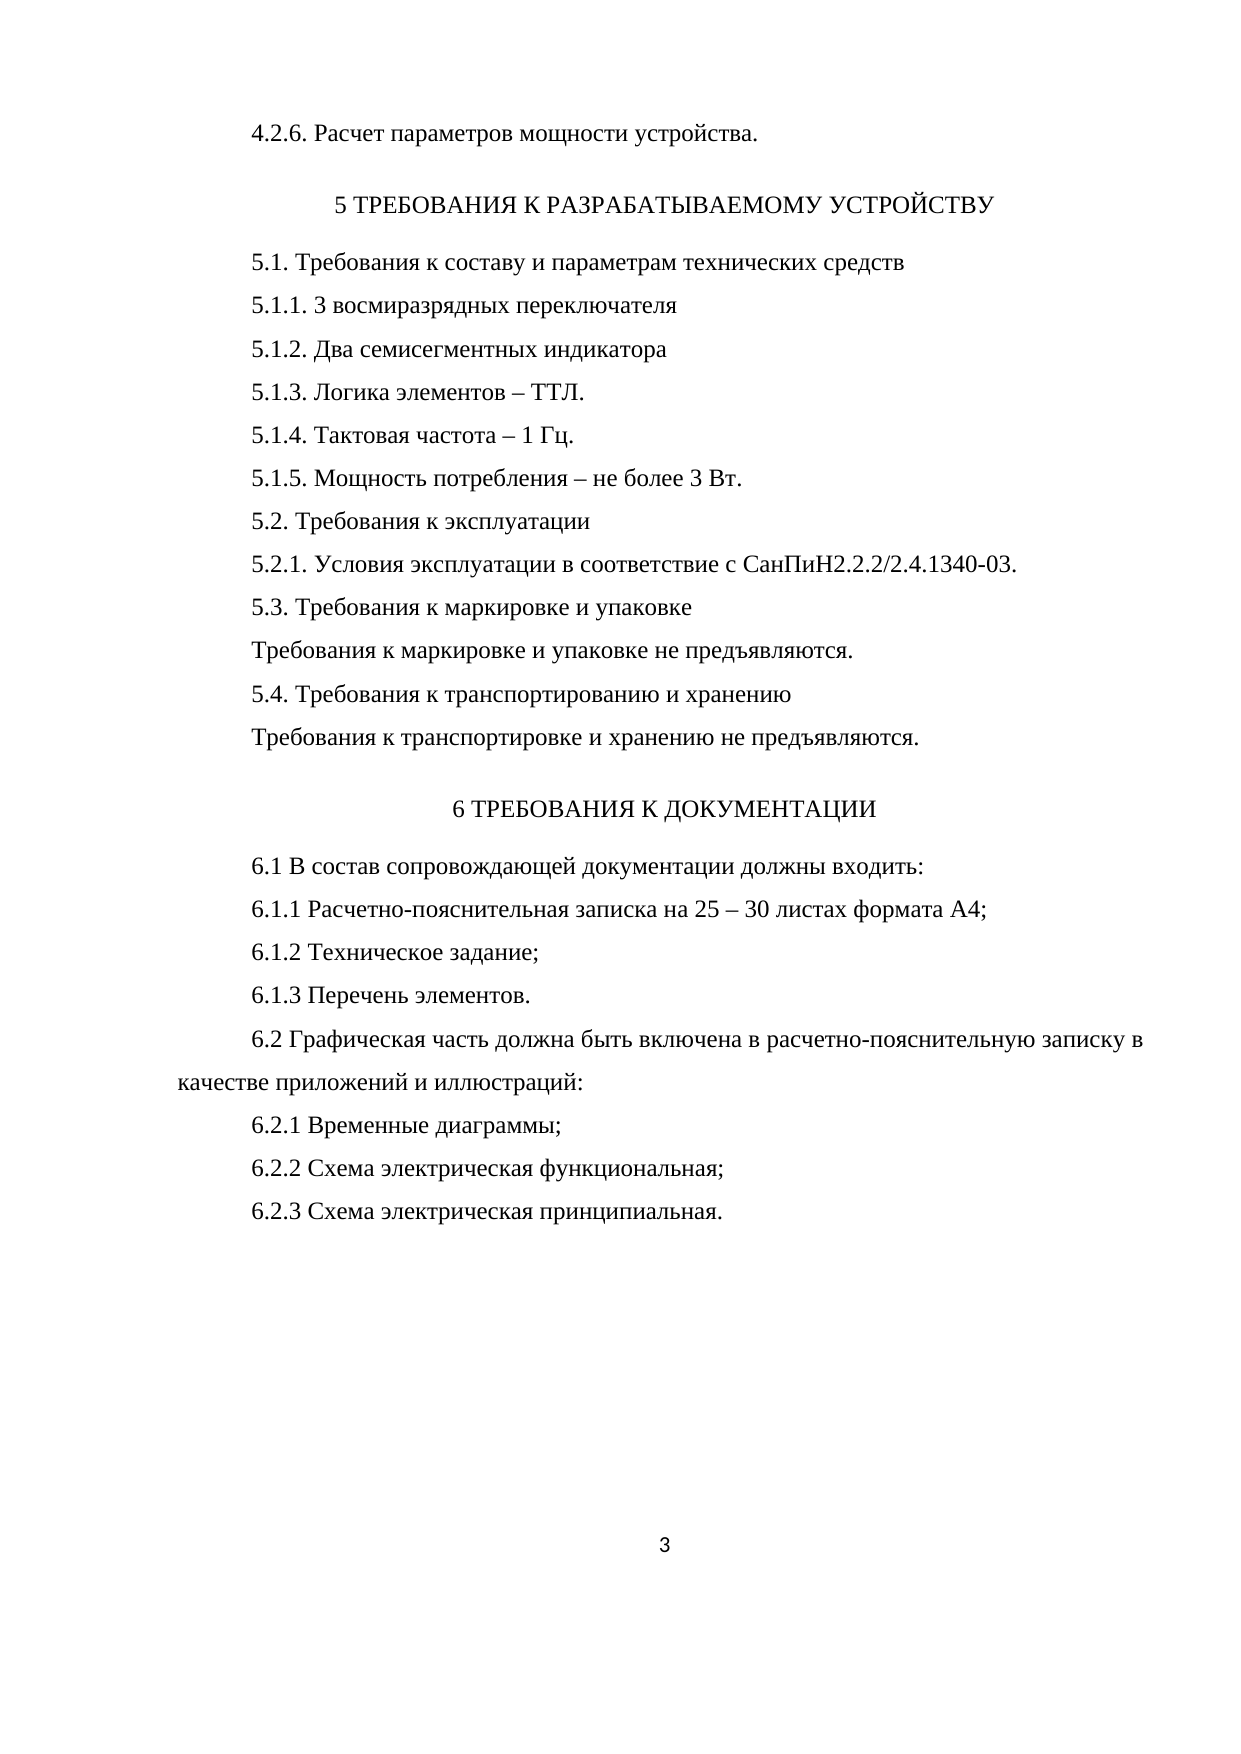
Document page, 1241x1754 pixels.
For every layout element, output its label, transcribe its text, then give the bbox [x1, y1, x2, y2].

text 5.3. Требования к маркировке и упаковке [177, 592, 1152, 621]
text 5 ТРЕБОВАНИЯ К РАЗРАБАТЫВАЕМОМУ УСТРОЙСТВУ [177, 190, 1152, 219]
text 5.1.4. Тактовая частота – 1 Гц. [177, 420, 1152, 449]
text 6.1 В состав сопровождающей документации должны входить: [177, 851, 1152, 880]
text 5.1.5. Мощность потребления – не более 3 Вт. [177, 463, 1152, 492]
text Требования к транспортировке и хранению не предъявляются. [177, 722, 1152, 751]
text 6.1.3 Перечень элементов. [177, 981, 1152, 1009]
text 6 ТРЕБОВАНИЯ К ДОКУМЕНТАЦИИ [177, 794, 1152, 822]
text 6.2 Графическая часть должна быть включена в расчетно-пояснительную записку в [177, 1024, 1152, 1052]
text 6.2.2 Схема электрическая функциональная; [177, 1153, 1152, 1182]
text 5.1.1. 3 восмиразрядных переключателя [177, 291, 1152, 319]
text 5.2. Требования к эксплуатации [177, 506, 1152, 535]
text 5.4. Требования к транспортированию и хранению [177, 679, 1152, 707]
text Требования к маркировке и упаковке не предъявляются. [177, 636, 1152, 664]
text 5.1. Требования к составу и параметрам технических средств [177, 247, 1152, 276]
text 6.1.2 Техническое задание; [177, 937, 1152, 966]
text 6.2.3 Схема электрическая принципиальная. [177, 1196, 1152, 1225]
text 6.2.1 Временные диаграммы; [177, 1110, 1152, 1139]
text 5.1.2. Два семисегментных индикатора [177, 334, 1152, 362]
text 4.2.6. Расчет параметров мощности устройства. [177, 118, 1152, 147]
text качестве приложений и иллюстраций: [177, 1067, 1152, 1096]
text 5.2.1. Условия эксплуатации в соответствие с СанПиН2.2.2/2.4.1340-03. [177, 549, 1152, 578]
text 6.1.1 Расчетно-пояснительная записка на 25 – 30 листах формата А4; [177, 894, 1152, 923]
text 5.1.3. Логика элементов – ТТЛ. [177, 377, 1152, 406]
